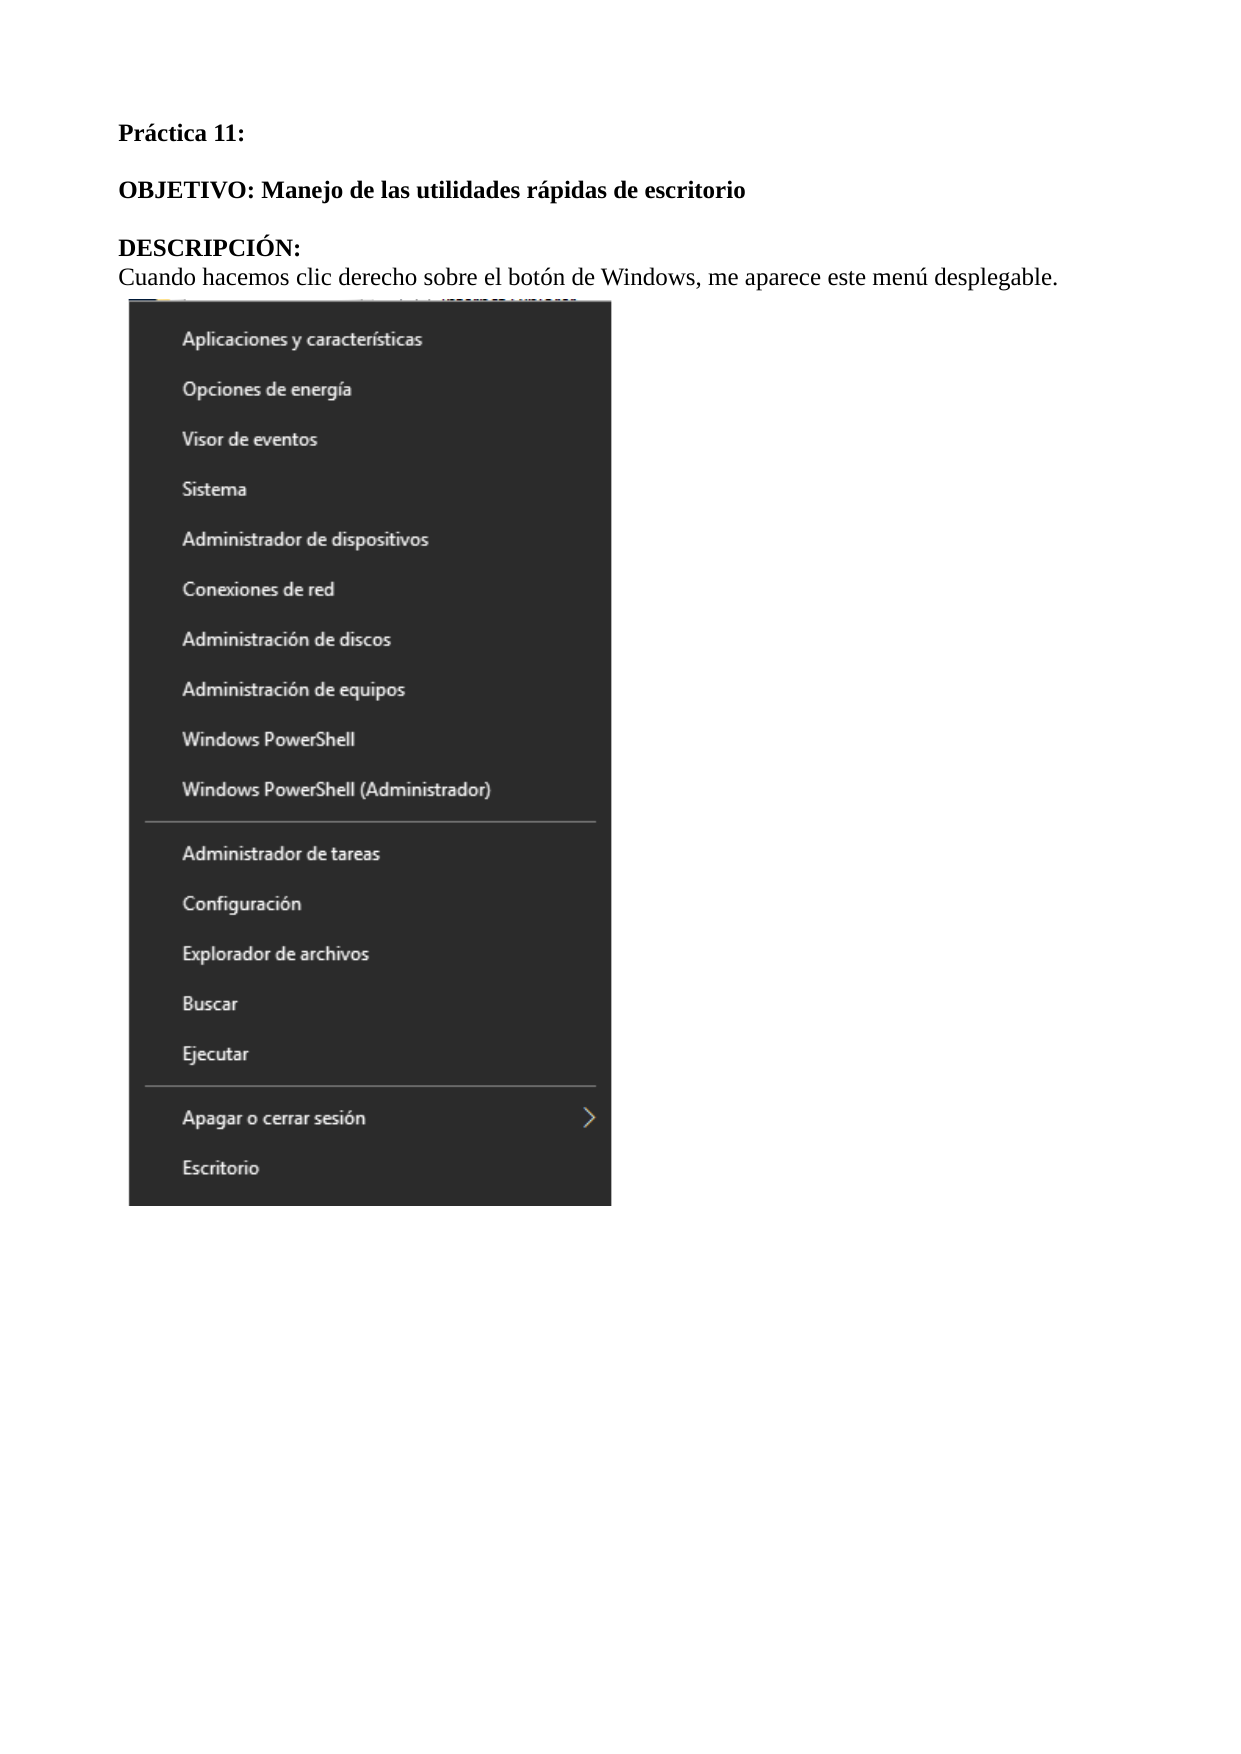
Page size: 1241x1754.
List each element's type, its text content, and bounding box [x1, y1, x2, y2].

text Cuando hacemos clic derecho sobre el botón de Windows, me aparece este menú desplegable. [118, 262, 1122, 291]
text Práctica 11: [118, 118, 1122, 147]
text DESCRIPCIÓN: [118, 233, 1122, 262]
text OBJETIVO: Manejo de las utilidades rápidas de escritorio [118, 176, 1122, 204]
